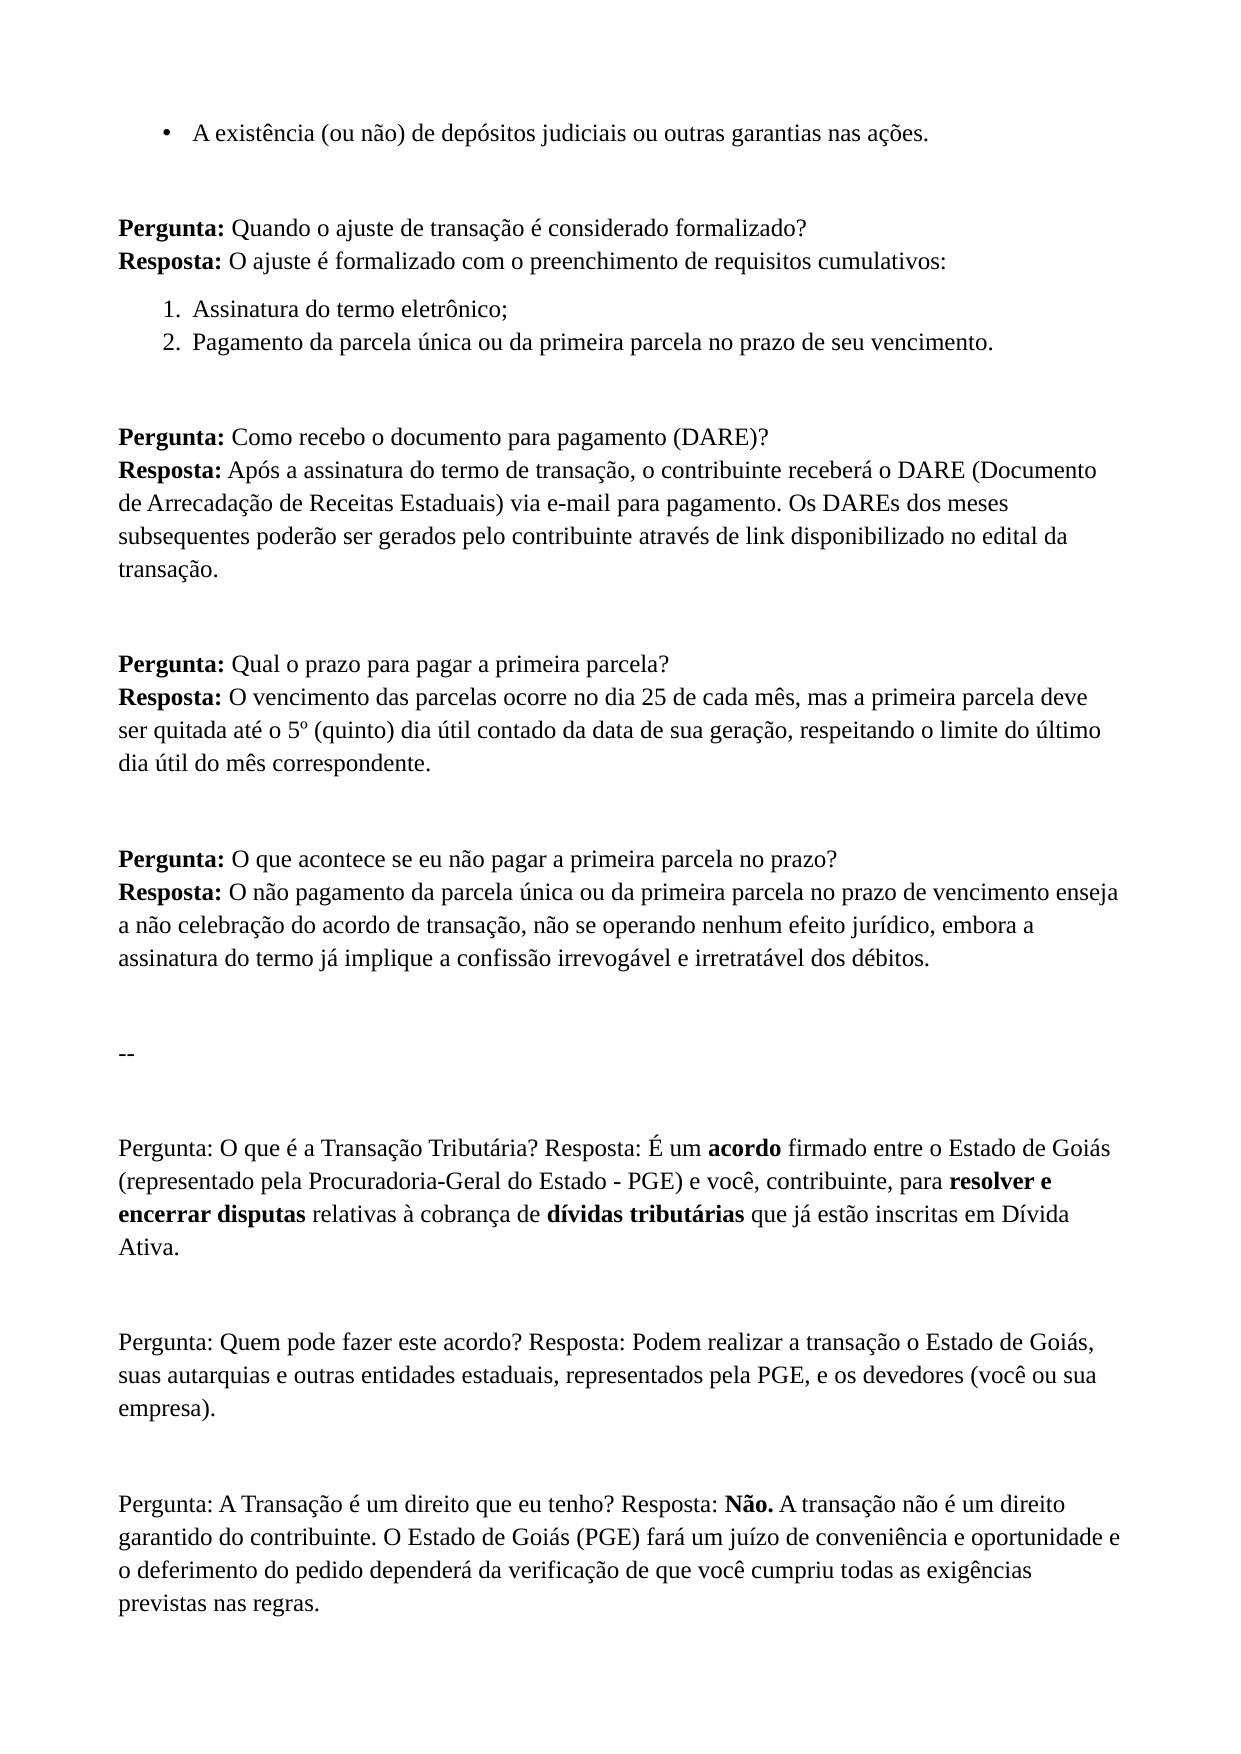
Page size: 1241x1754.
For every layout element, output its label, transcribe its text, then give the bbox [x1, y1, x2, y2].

text Pergunta: Como recebo o documento para pagamento (DARE)? Resposta: Após a assinatura do termo de transação, o contribuinte receberá o DARE (Documento de Arrecadação de Receitas Estaduais) via e-mail para pagamento. Os DAREs dos meses subsequentes poderão ser gerados pelo contribuinte através de link disponibilizado no edital da transação. [118, 422, 1122, 583]
list Pagamento da parcela única ou da primeira parcela no prazo de seu vencimento. [162, 327, 1122, 356]
list A existência (ou não) de depósitos judiciais ou outras garantias nas ações. [162, 118, 1122, 147]
text Pergunta: Qual o prazo para pagar a primeira parcela? Resposta: O vencimento das parcelas ocorre no dia 25 de cada mês, mas a primeira parcela deve ser quitada até o 5º (quinto) dia útil contado da data de sua geração, respeitando o limite do último dia útil do mês correspondente. [118, 649, 1122, 777]
list Assinatura do termo eletrônico; [162, 294, 1122, 323]
text Pergunta: O que é a Transação Tributária? Resposta: É um acordo firmado entre o Estado de Goiás (representado pela Procuradoria-Geral do Estado - PGE) e você, contribuinte, para resolver e encerrar disputas relativas à cobrança de dívidas tributárias que já estão inscritas em Dívida Ativa. [118, 1133, 1122, 1261]
text Pergunta: O que acontece se eu não pagar a primeira parcela no prazo? Resposta: O não pagamento da parcela única ou da primeira parcela no prazo de vencimento enseja a não celebração do acordo de transação, não se operando nenhum efeito jurídico, embora a assinatura do termo já implique a confissão irrevogável e irretratável dos débitos. [118, 844, 1122, 972]
text -- [118, 1038, 1122, 1067]
text Pergunta: Quando o ajuste de transação é considerado formalizado? Resposta: O ajuste é formalizado com o preenchimento de requisitos cumulativos: [118, 213, 1122, 275]
text Pergunta: Quem pode fazer este acordo? Resposta: Podem realizar a transação o Estado de Goiás, suas autarquias e outras entidades estaduais, representados pela PGE, e os devedores (você ou sua empresa). [118, 1327, 1122, 1422]
text Pergunta: A Transação é um direito que eu tenho? Resposta: Não. A transação não é um direito garantido do contribuinte. O Estado de Goiás (PGE) fará um juízo de conveniência e oportunidade e o deferimento do pedido dependerá da verificação de que você cumpriu todas as exigências previstas nas regras. [118, 1489, 1122, 1617]
